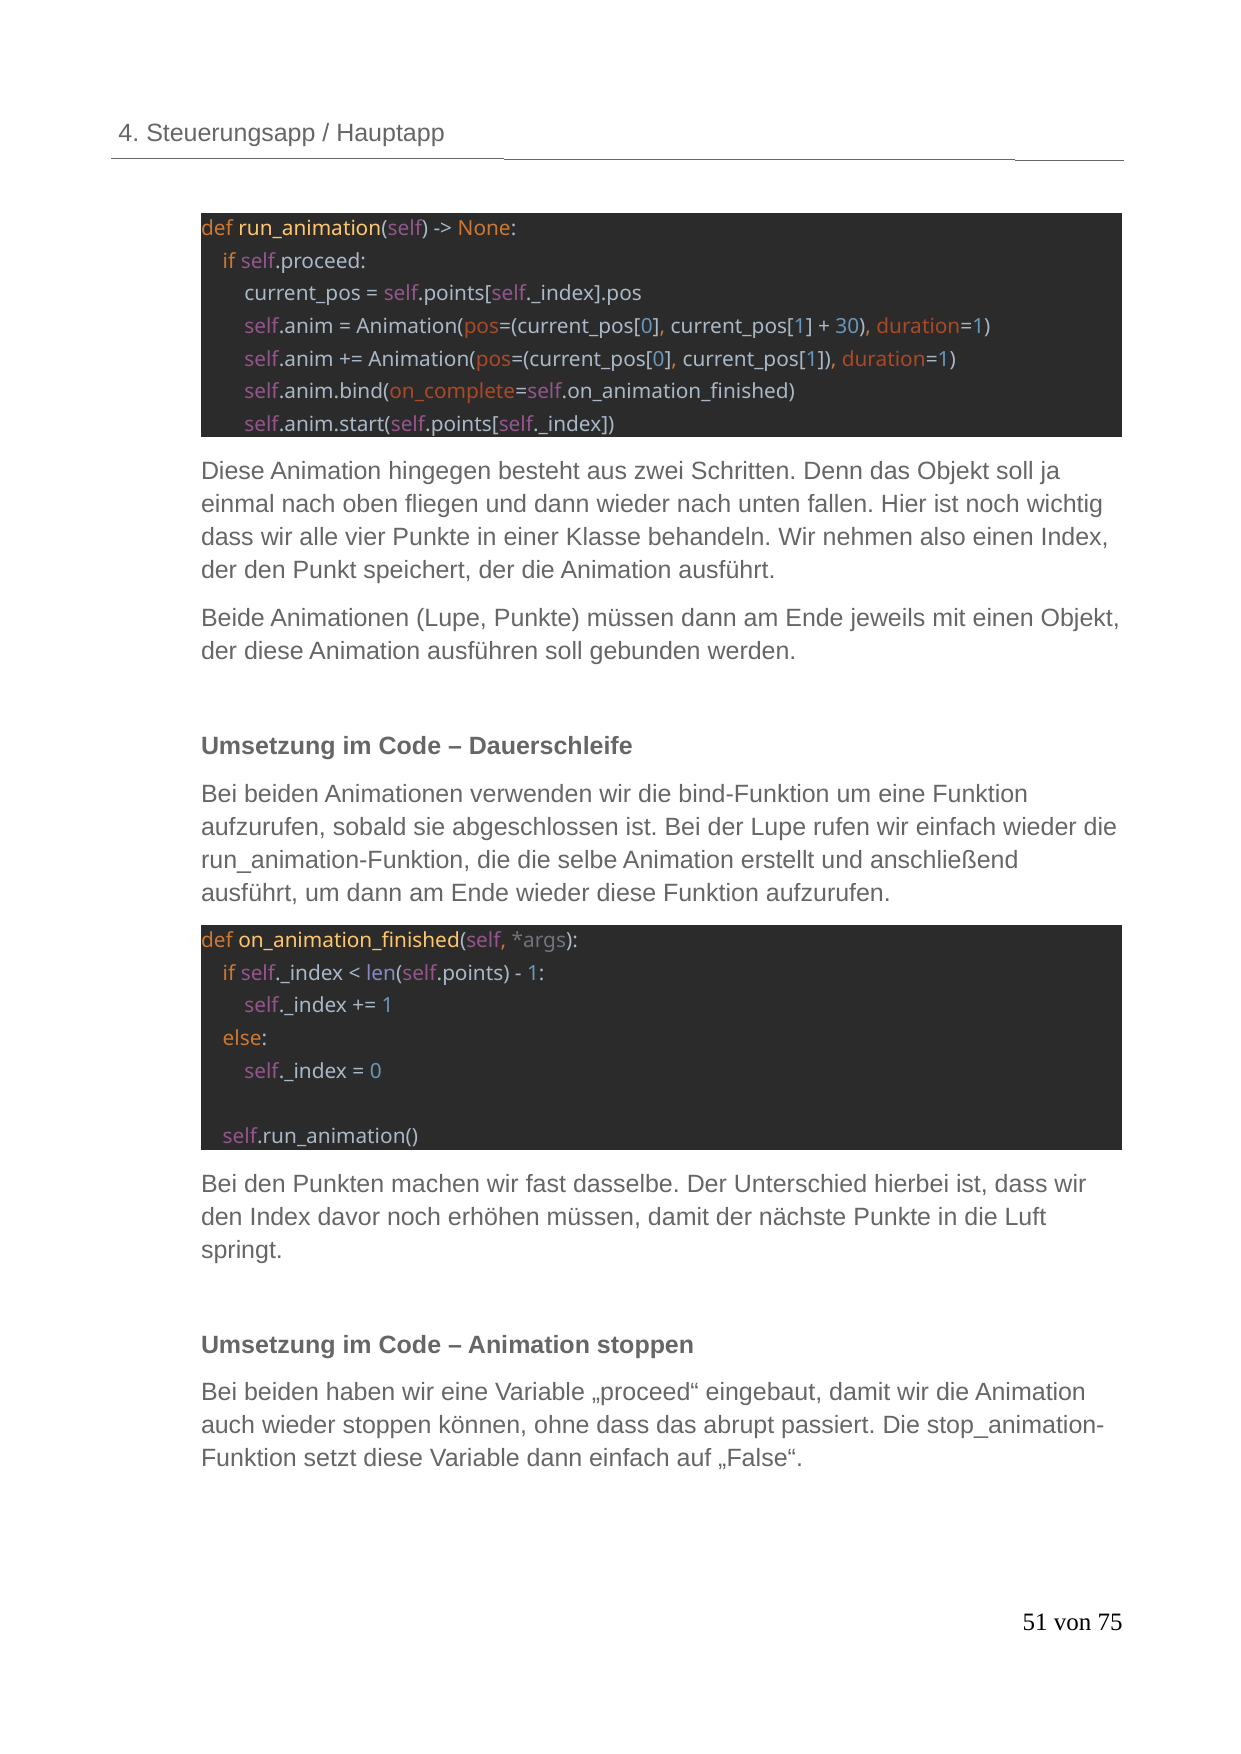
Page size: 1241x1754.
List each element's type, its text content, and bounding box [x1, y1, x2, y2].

text def run_animation(self) -> None: if self.proceed: current_pos = self.points[self._index].pos self.anim = Animation(pos=(current_pos[0], current_pos[1] + 30), duration=1) self.anim += Animation(pos=(current_pos[0], current_pos[1]), duration=1) self.anim.bind(on_complete=self.on_animation_finished) self.anim.start(self.points[self._index]) [201, 213, 1122, 437]
text 4. Steuerungsapp / Hauptapp [118, 118, 1122, 147]
text Umsetzung im Code – Animation stoppen [201, 1330, 1122, 1358]
text Bei beiden Animationen verwenden wir die bind-Funktion um eine Funktion aufzurufen, sobald sie abgeschlossen ist. Bei der Lupe rufen wir einfach wieder die run_animation-Funktion, die die selbe Animation erstellt und anschließend ausführt, um dann am Ende wieder diese Funktion aufzurufen. [201, 779, 1122, 906]
text Umsetzung im Code – Dauerschleife [201, 731, 1122, 760]
text Diese Animation hingegen besteht aus zwei Schritten. Denn das Objekt soll ja einmal nach oben fliegen und dann wieder nach unten fallen. Hier ist noch wichtig dass wir alle vier Punkte in einer Klasse behandeln. Wir nehmen also einen Index, der den Punkt speichert, der die Animation ausführt. [201, 456, 1122, 584]
text def on_animation_finished(self, *args): if self._index < len(self.points) - 1: self._index += 1 else: self._index = 0 self.run_animation() [201, 925, 1122, 1150]
text Beide Animationen (Lupe, Punkte) müssen dann am Ende jeweils mit einen Objekt, der diese Animation ausführen soll gebunden werden. [201, 603, 1122, 664]
text Bei den Punkten machen wir fast dasselbe. Der Unterschied hierbei ist, dass wir den Index davor noch erhöhen müssen, damit der nächste Punkte in die Luft springt. [201, 1168, 1122, 1263]
text Bei beiden haben wir eine Variable „proceed“ eingebaut, damit wir die Animation auch wieder stoppen können, ohne dass das abrupt passiert. Die stop_animation-Funktion setzt diese Variable dann einfach auf „False“. [201, 1377, 1122, 1472]
